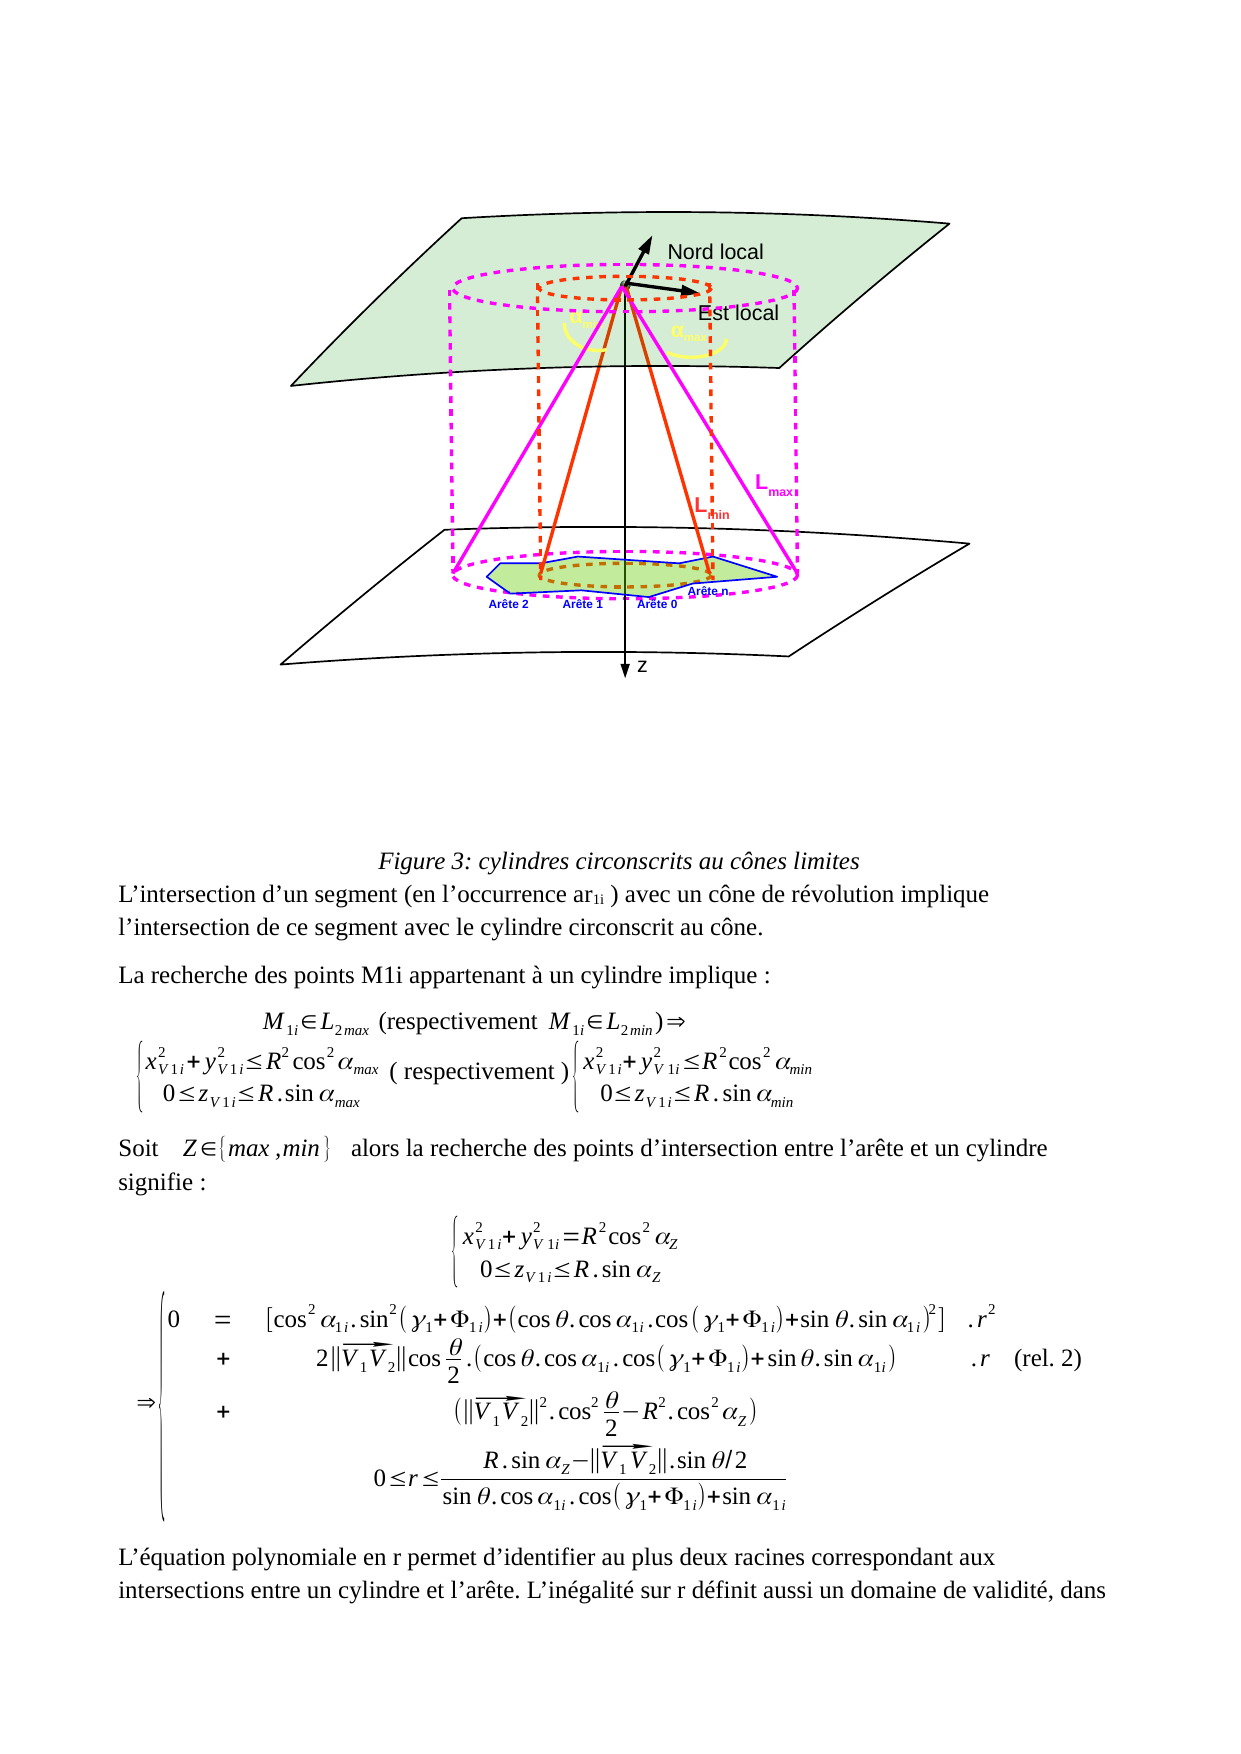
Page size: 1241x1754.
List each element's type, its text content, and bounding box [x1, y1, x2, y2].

text Figure 3: cylindres circonscrits au cônes limites [118, 131, 1122, 875]
text [118, 118, 1122, 131]
text La recherche des points M1i appartenant à un cylindre implique : [118, 960, 1122, 988]
text L’équation polynomiale en r permet d’identifier au plus deux racines correspondant aux intersections entre un cylindre et l’arête. L’inégalité sur r définit aussi un domaine de validité, dans [118, 1542, 1122, 1604]
text L’intersection d’un segment (en l’occurrence ar1i ) avec un cône de révolution implique l’intersection de ce segment avec le cylindre circonscrit au cône. [118, 875, 1122, 941]
text Soit alors la recherche des points d’intersection entre l’arête et un cylindre signifie : [118, 1133, 1122, 1196]
text (rel. 2) [118, 1215, 1122, 1524]
